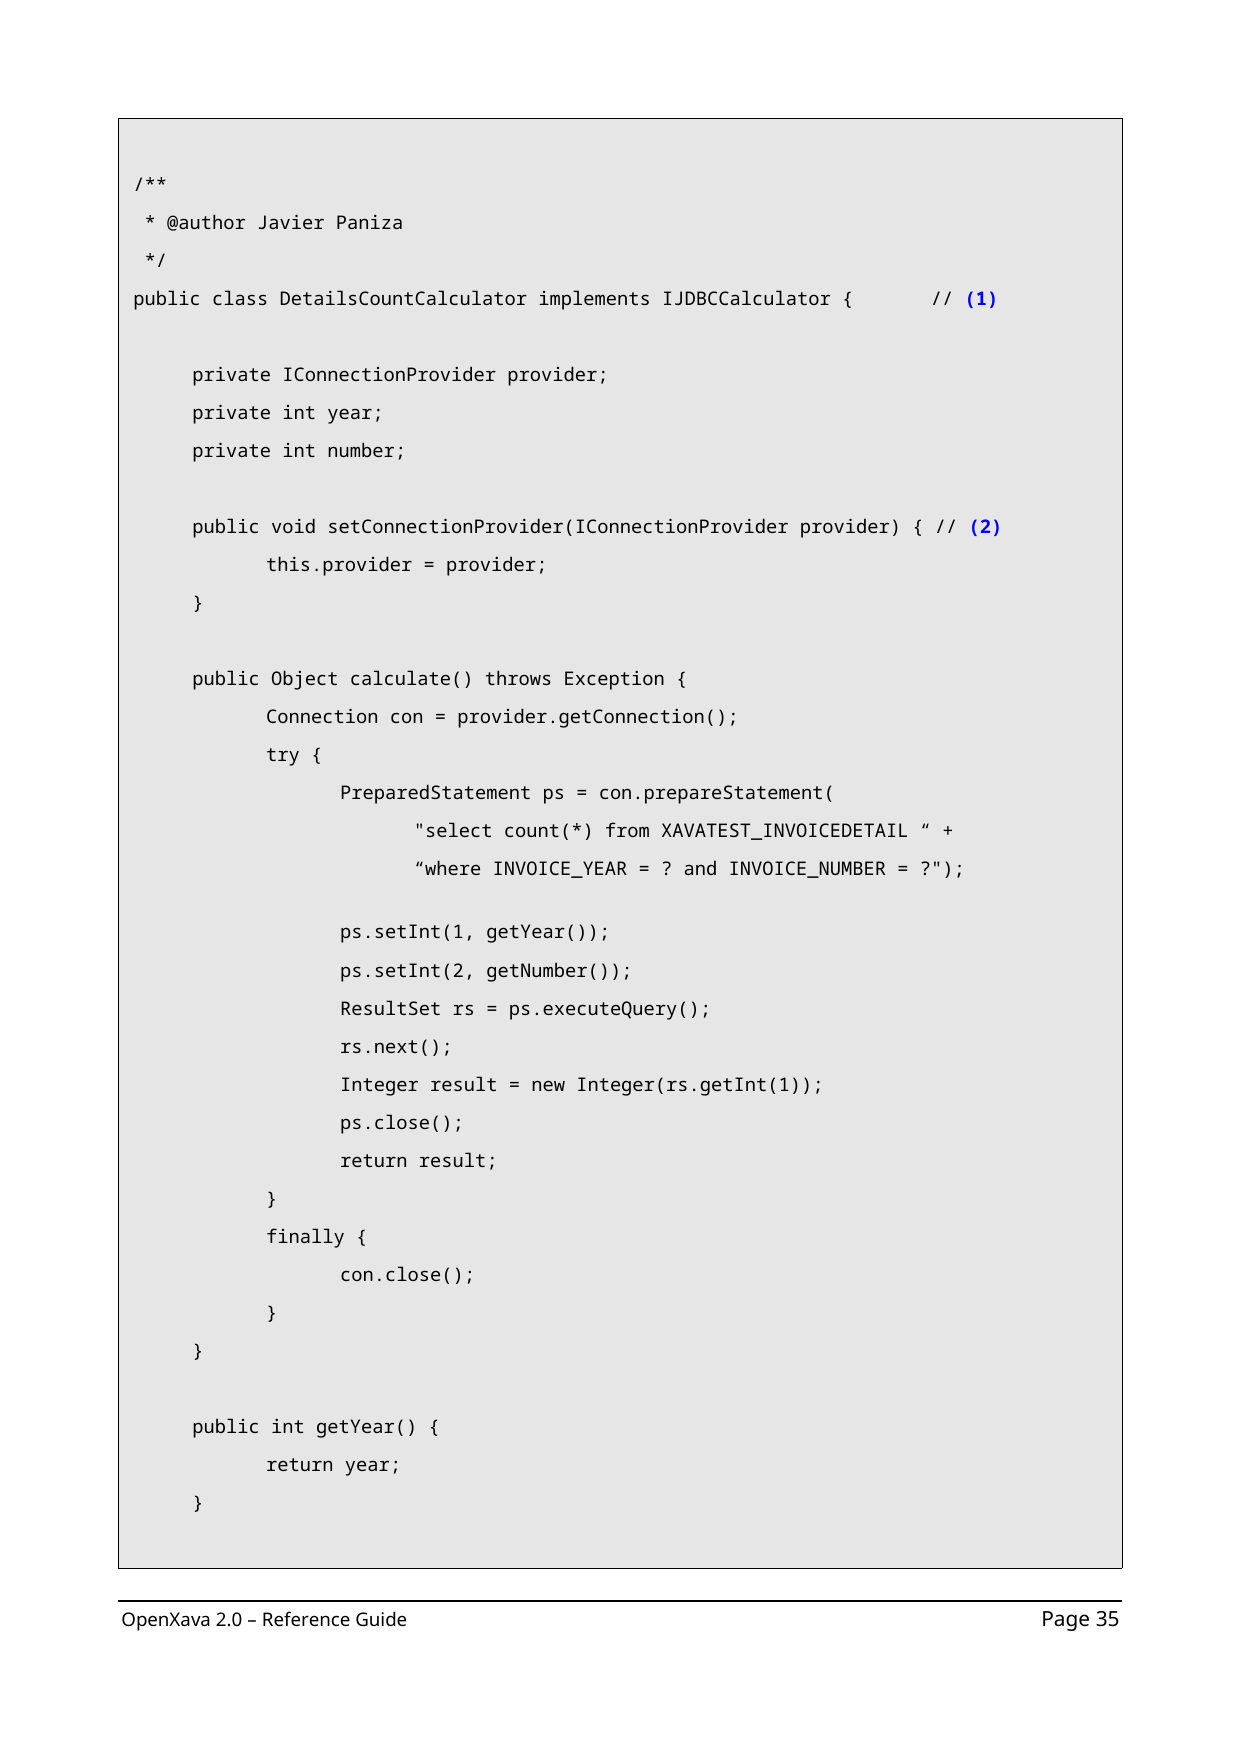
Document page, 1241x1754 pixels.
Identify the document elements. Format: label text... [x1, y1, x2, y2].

text private IConnectionProvider provider; [119, 346, 1122, 384]
text con.close(); [119, 1246, 1122, 1284]
text public class DetailsCountCalculator implements IJDBCCalculator { // (1) [119, 270, 1122, 308]
text “where INVOICE_YEAR = ? and INVOICE_NUMBER = ?"); [119, 841, 1122, 904]
text ps.setInt(1, getYear()); [119, 904, 1122, 942]
text * @author Javier Paniza [119, 194, 1122, 232]
text return result; [119, 1132, 1122, 1170]
text rs.next(); [119, 1018, 1122, 1056]
text ResultSet rs = ps.executeQuery(); [119, 980, 1122, 1018]
text finally { [119, 1208, 1122, 1246]
text Connection con = provider.getConnection(); [119, 688, 1122, 726]
text Integer result = new Integer(rs.getInt(1)); [119, 1056, 1122, 1094]
text "select count(*) from XAVATEST_INVOICEDETAIL “ + [119, 802, 1122, 841]
text ps.setInt(2, getNumber()); [119, 942, 1122, 980]
text private int number; [119, 422, 1122, 460]
text public Object calculate() throws Exception { [119, 650, 1122, 688]
text public void setConnectionProvider(IConnectionProvider provider) { // (2) [119, 498, 1122, 536]
text ps.close(); [119, 1094, 1122, 1132]
text this.provider = provider; [119, 536, 1122, 574]
text } [119, 1170, 1122, 1208]
text return year; [119, 1436, 1122, 1474]
text private int year; [119, 384, 1122, 422]
text } [119, 1322, 1122, 1360]
text try { [119, 726, 1122, 764]
text } [119, 574, 1122, 612]
text PreparedStatement ps = con.prepareStatement( [119, 764, 1122, 802]
text */ [119, 232, 1122, 270]
text } [119, 1284, 1122, 1322]
text /** [119, 156, 1122, 194]
text public int getYear() { [119, 1398, 1122, 1436]
text } [119, 1474, 1122, 1512]
